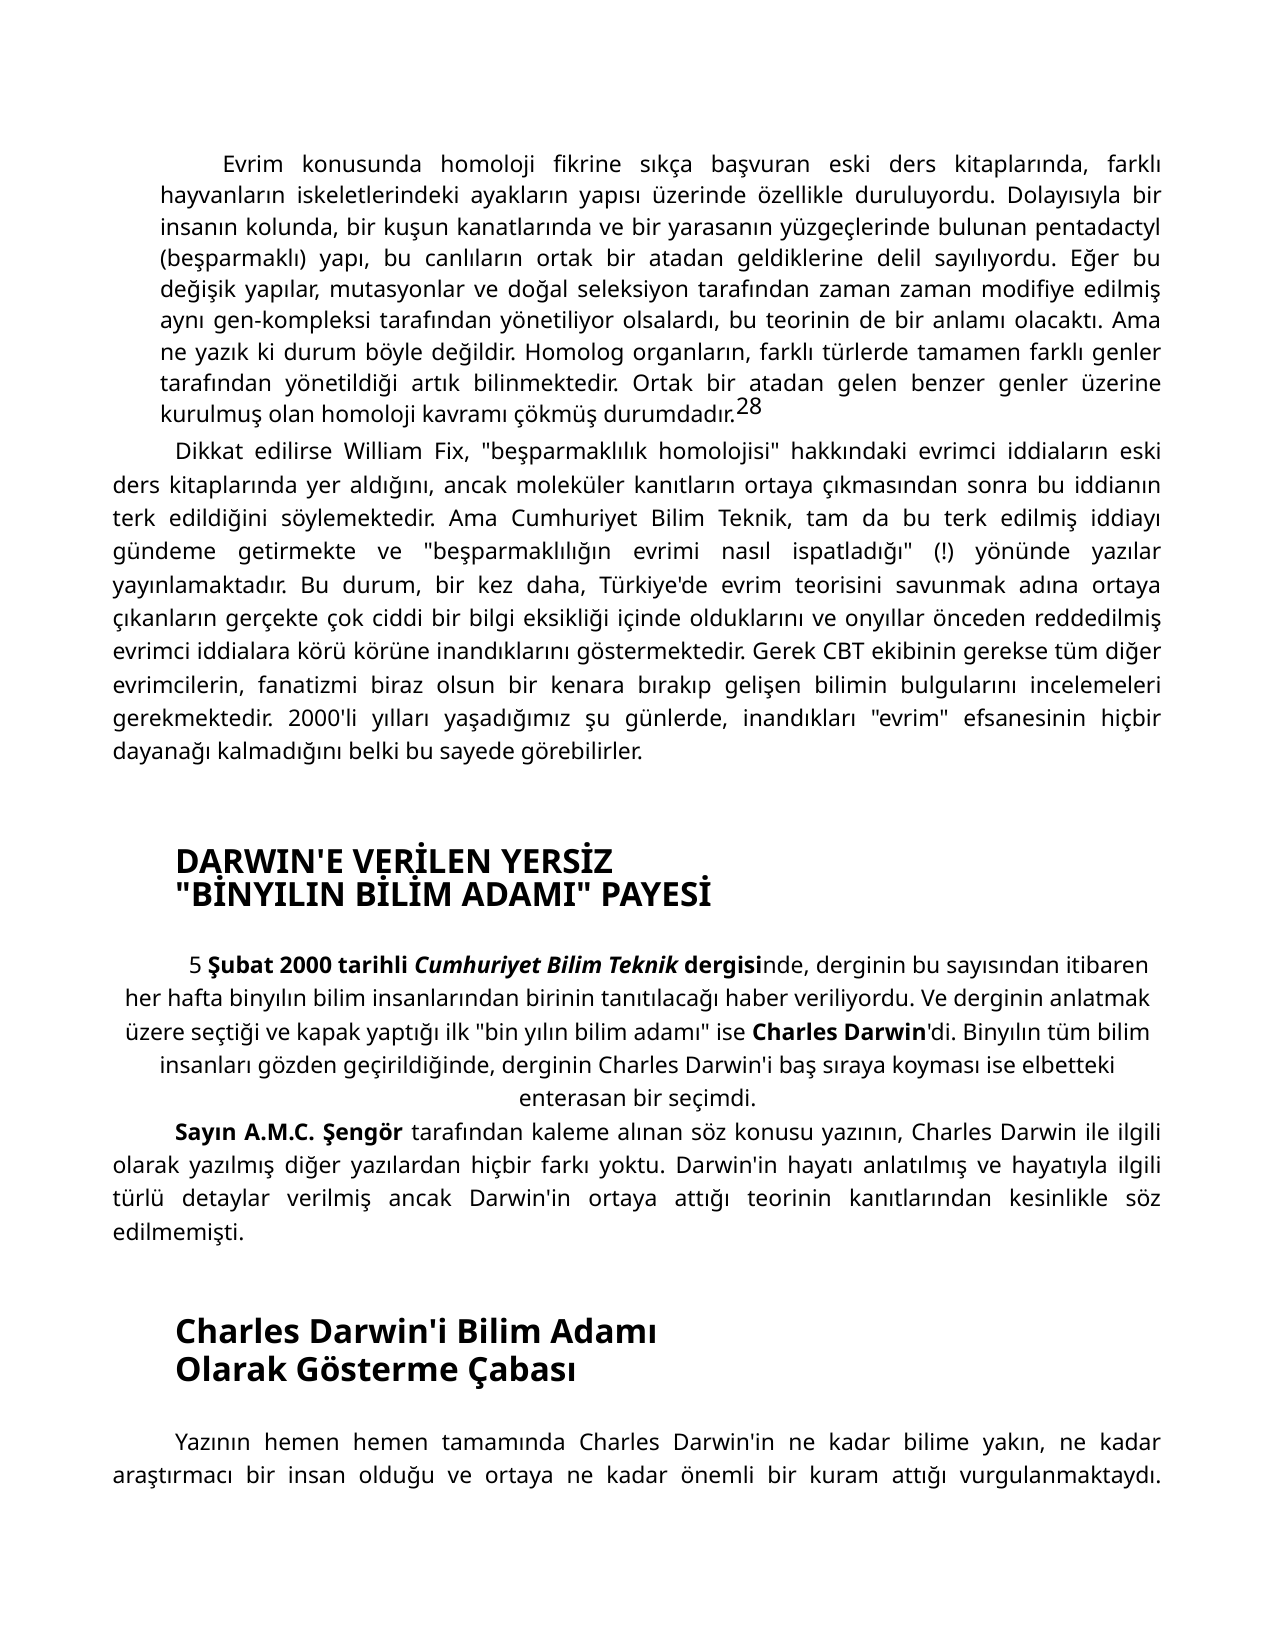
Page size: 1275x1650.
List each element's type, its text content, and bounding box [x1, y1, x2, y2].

text Evrim konusunda homoloji fikrine sıkça başvuran eski ders kitaplarında, farklı hayvanların iskeletlerindeki ayakların yapısı üzerinde özellikle duruluyordu. Dolayısıyla bir insanın kolunda, bir kuşun kanatlarında ve bir yarasanın yüzgeçlerinde bulunan pentadactyl (beşparmaklı) yapı, bu canlıların ortak bir atadan geldiklerine delil sayılıyordu. Eğer bu değişik yapılar, mutasyonlar ve doğal seleksiyon tarafından zaman zaman modifiye edilmiş aynı gen-kompleksi tarafından yönetiliyor olsalardı, bu teorinin de bir anlamı olacaktı. Ama ne yazık ki durum böyle değildir. Homolog organların, farklı türlerde tamamen farklı genler tarafından yönetildiği artık bilinmektedir. Ortak bir atadan gelen benzer genler üzerine kurulmuş olan homoloji kavramı çökmüş durumdadır.28 [160, 148, 1162, 429]
text 5 Şubat 2000 tarihli Cumhuriyet Bilim Teknik dergisinde, derginin bu sayısından itibaren her hafta binyılın bilim insanlarından birinin tanıtılacağı haber veriliyordu. Ve derginin anlatmak üzere seçtiği ve kapak yaptığı ilk "bin yılın bilim adamı" ise Charles Darwin'di. Binyılın tüm bilim insanları gözden geçirildiğinde, derginin Charles Darwin'i baş sıraya koyması ise elbetteki enterasan bir seçimdi. [112, 947, 1162, 1113]
text Dikkat edilirse William Fix, "beşparmaklılık homolojisi" hakkındaki evrimci iddiaların eski ders kitaplarında yer aldığını, ancak moleküler kanıtların ortaya çıkmasından sonra bu iddianın terk edildiğini söylemektedir. Ama Cumhuriyet Bilim Teknik, tam da bu terk edilmiş iddiayı gündeme getirmekte ve "beşparmaklılığın evrimi nasıl ispatladığı" (!) yönünde yazılar yayınlamaktadır. Bu durum, bir kez daha, Türkiye'de evrim teorisini savunmak adına ortaya çıkanların gerçekte çok ciddi bir bilgi eksikliği içinde olduklarını ve onyıllar önceden reddedilmiş evrimci iddialara körü körüne inandıklarını göstermektedir. Gerek CBT ekibinin gerekse tüm diğer evrimcilerin, fanatizmi biraz olsun bir kenara bırakıp gelişen bilimin bulgularını incelemeleri gerekmektedir. 2000'li yılları yaşadığımız şu günlerde, inandıkları "evrim" efsanesinin hiçbir dayanağı kalmadığını belki bu sayede görebilirler. [112, 433, 1162, 766]
subtitle Olarak Gösterme Çabası [112, 1358, 479, 1388]
subtitle Charles Darwin'i Bilim Adamı [112, 1320, 1162, 1349]
text Sayın A.M.C. Şengör tarafından kaleme alınan söz konusu yazının, Charles Darwin ile ilgili olarak yazılmış diğer yazılardan hiçbir farkı yoktu. Darwin'in hayatı anlatılmış ve hayatıyla ilgili türlü detaylar verilmiş ancak Darwin'in ortaya attığı teorinin kanıtlarından kesinlikle söz edilmemişti. [112, 1113, 1162, 1247]
text Yazının hemen hemen tamamında Charles Darwin'in ne kadar bilime yakın, ne kadar araştırmacı bir insan olduğu ve ortaya ne kadar önemli bir kuram attığı vurgulanmaktaydı. [112, 1423, 1162, 1490]
text "BİNYILIN BİLİM ADAMI" PAYESİ [112, 880, 1162, 913]
subtitle Olarak Gösterme Çabası [474, 1358, 1162, 1388]
subtitle DARWIN'E VERİLEN YERSİZ [112, 847, 1162, 880]
